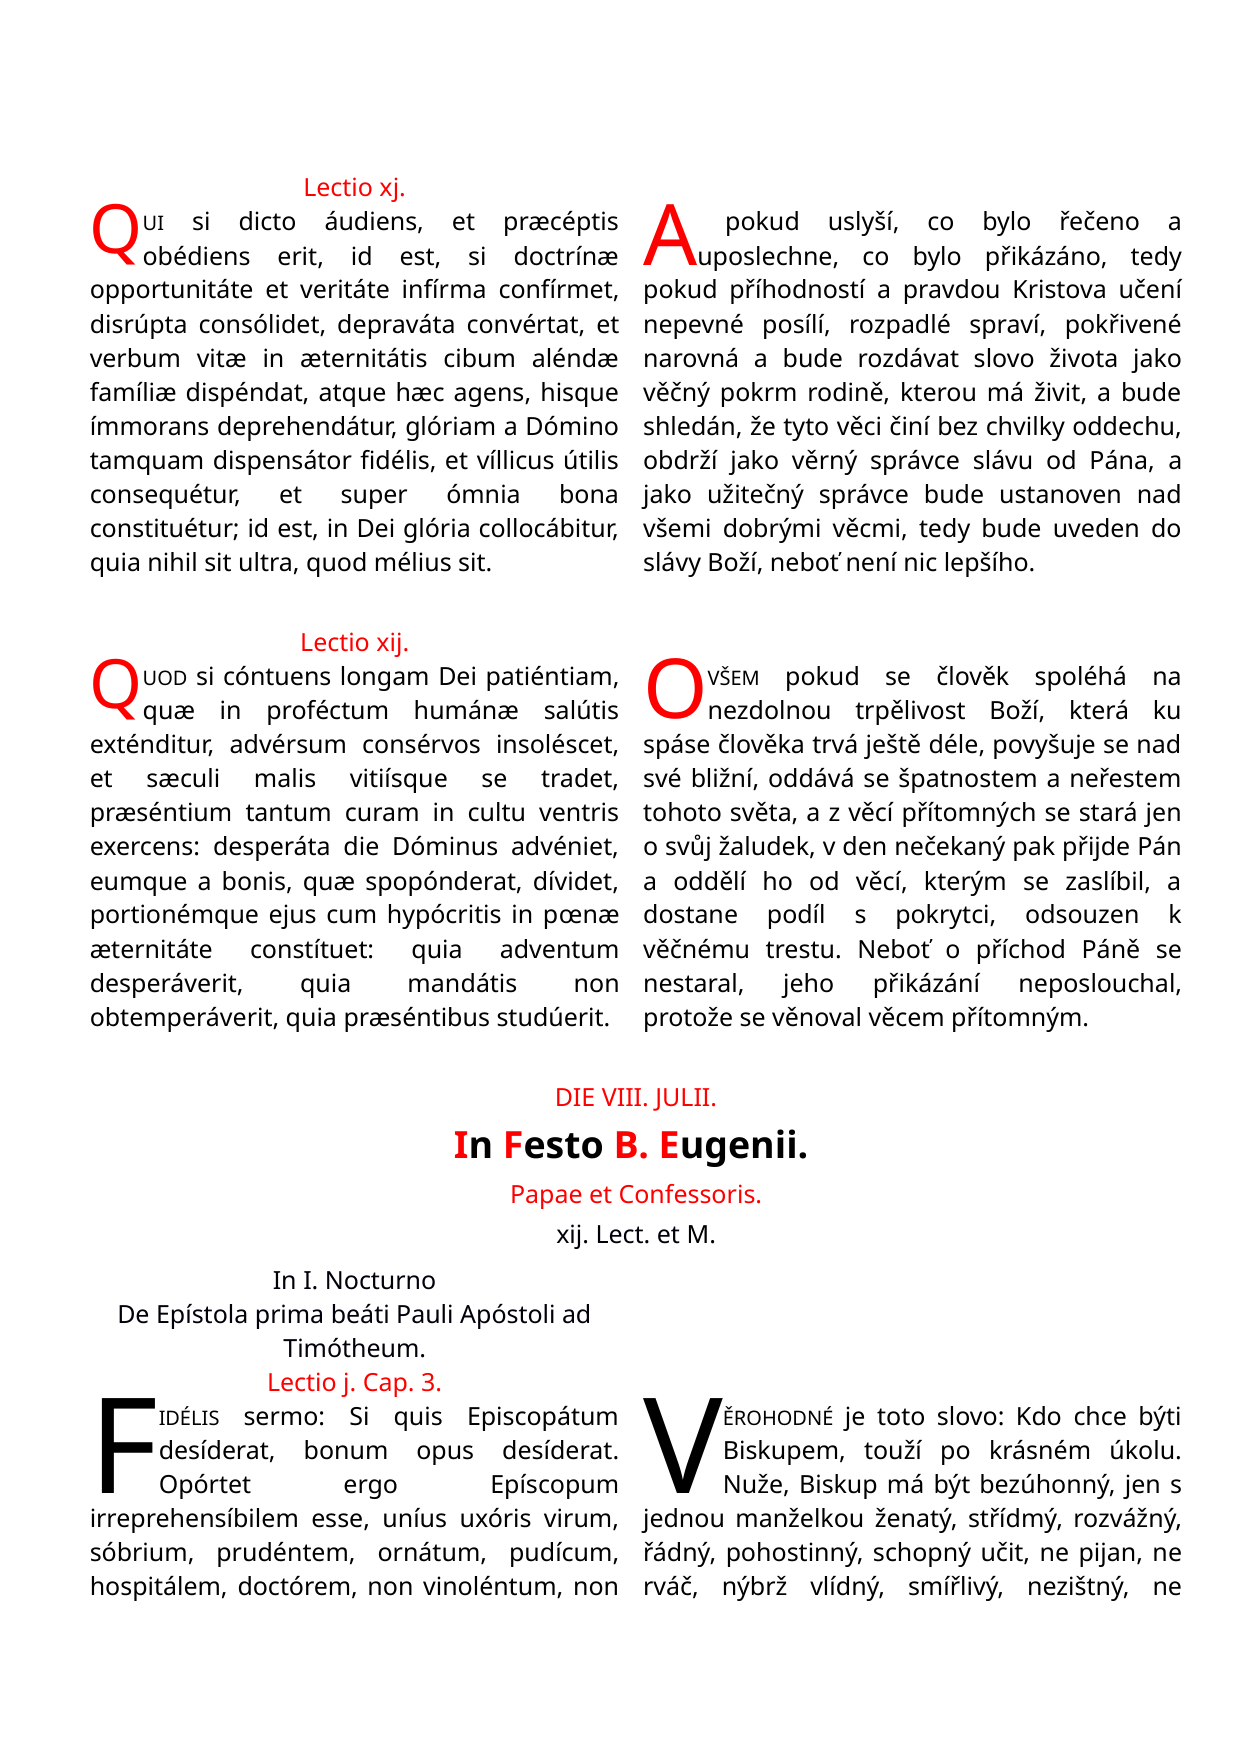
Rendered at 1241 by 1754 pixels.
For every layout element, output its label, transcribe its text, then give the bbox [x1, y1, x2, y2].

table_cell Lectio xij. Quod si cóntuens longam Dei patiéntiam, quæ in proféctum humánæ salútis exténditur, advér­sum consérvos insoléscet, et sæculi malis vitiísque se tradet, præséntium tantum curam in cultu ventris exercens: desperáta die Dóminus advéniet, eumque a bonis, quæ spopónderat, dívidet, portio­némque ejus cum hypócritis in pœnæ æternitáte constítuet: quia adventum desperáverit, quia man­dátis non obtemperáverit, quia præséntibus studúerit. [78, 619, 631, 1073]
table_cell [631, 118, 1194, 164]
table_cell In I. Nocturno De Epístola prima beáti Pauli Apóstoli ad Timótheum. Lectio j. Cap. 3. Fidélis sermo: Si quis Episcopátum desíderat, bonum opus desíderat. Opórtet ergo Epíscopum irreprehensíbilem esse, uníus uxóris virum, sóbrium, prudéntem, ornátum, pudícum, hospitálem, doctórem‚ non vinoléntum, non percussórem, sed modéstum: non litigiósum, non cúpidum‚ sed suæ dómui bene præpósitum: fílios habéntem súbditos cum omni castitáte. [78, 1256, 631, 1609]
table_cell Ovšem pokud se člověk spoléhá na nezdolnou trpělivost Boží, která ku spáse člověka trvá ještě déle, povyšuje se nad své bližní, oddává se špatnostem a neřestem tohoto světa, a z věcí přítomných se stará jen o svůj žaludek, v den nečekaný pak přijde Pán a oddělí ho od věcí, kterým se zaslíbil, a dostane podíl s pokrytci, odsouzen k věčnému trestu. Neboť o příchod Páně se nestaral, jeho přikázání neposlouchal, protože se věnoval věcem přítomným. [631, 619, 1194, 1073]
table_cell DIE VIII. JULII. In Festo B. Eugenii. Papae et Confessoris. xij. Lect. et M. [78, 1074, 1194, 1256]
table_cell Lectio xj. Qui si dicto áudiens, et præcéptis obédiens erit, id est, si doctrínæ opportunitáte et veritáte infír­ma confírmet, disrúpta consólidet, depraváta con­vértat, et verbum vitæ in æternitátis cibum aléndæ famíliæ dispéndat, atque hæc agens, hisque ímmo­rans deprehendátur, glóriam a Dómino tamquam dispensátor fidélis, et víllicus útilis consequétur, et super ómnia bona constituétur; id est, in Dei glória collocábitur, quia nihil sit ultra, quod mélius sit. [78, 164, 631, 619]
table_cell A pokud uslyší, co bylo řečeno a uposlechne, co bylo přikázáno, tedy pokud příhodností a pravdou Kristova učení nepevné posílí, rozpadlé spraví, pokřivené narovná a bude rozdávat slovo života jako věčný pokrm rodině, kterou má živit, a bude shledán, že tyto věci činí bez chvilky oddechu, obdrží jako věrný správce slávu od Pána, a jako užitečný správce bude ustanoven nad všemi dobrými věcmi, tedy bude uveden do slávy Boží, neboť není nic lepšího. [631, 164, 1194, 619]
table_cell [78, 118, 631, 164]
table_cell Věrohodné je toto slovo: Kdo chce býti Biskupem, touží po krásném úkolu. Nuže, Biskup má být bezúhonný, jen s jednou manželkou ženatý, střídmý, rozvážný, řádný, pohostinný, schopný učit, ne pijan, ne rváč, nýbrž vlídný, smířlivý, nezištný, ne svárlivý ani lakomý. Má dobře vést svůj dům i rodinu a mít děti poslušné a počestné. [631, 1256, 1194, 1609]
